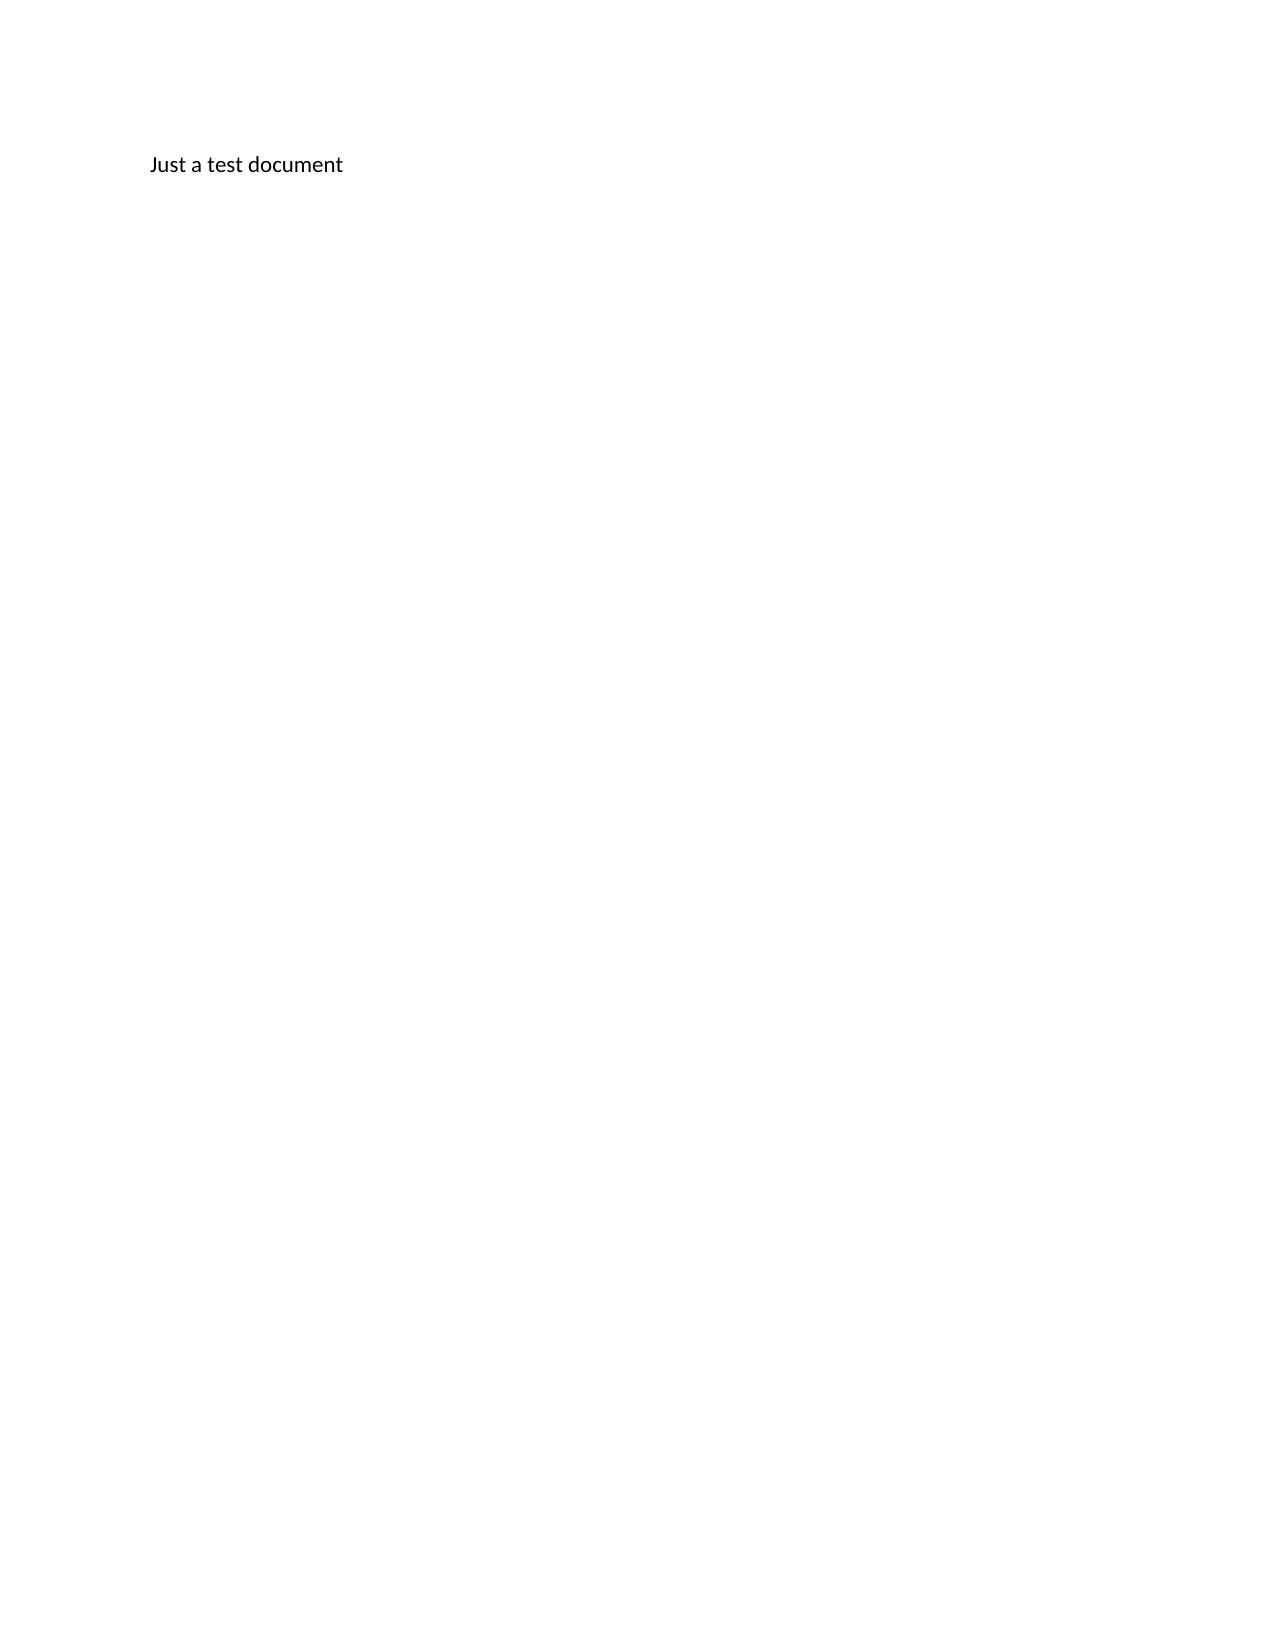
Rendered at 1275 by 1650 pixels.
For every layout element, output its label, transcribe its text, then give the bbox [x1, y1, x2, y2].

text Just a test document [150, 150, 1125, 178]
